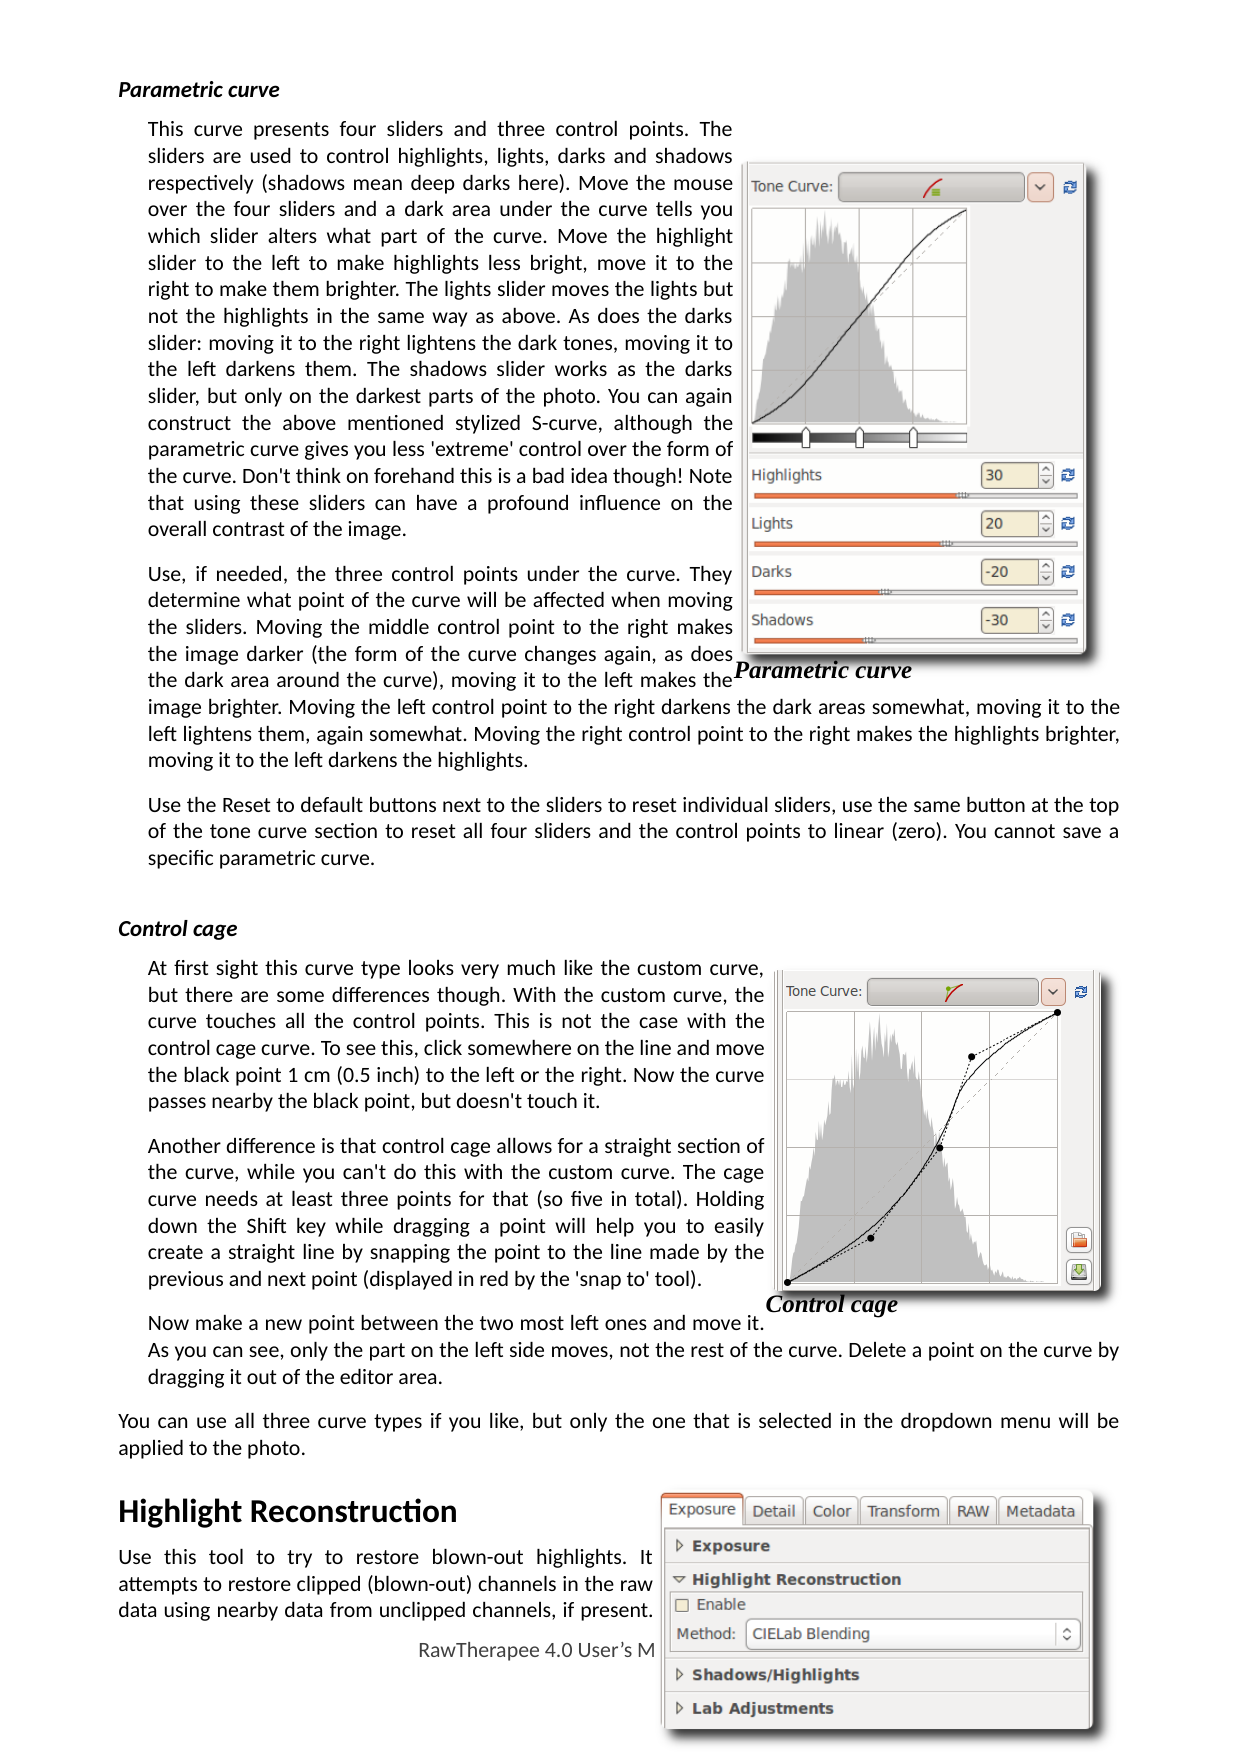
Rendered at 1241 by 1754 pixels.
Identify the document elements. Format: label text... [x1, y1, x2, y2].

text Parametric curve [734, 131, 1111, 154]
text Parametric curve [734, 679, 1111, 684]
text Use this tool to try to restore blown-out highlights. It attempts to restore clipped (blown-out) channels in the raw data using nearby data from unclipped channels, if present. [118, 1543, 653, 1623]
text Control cage [765, 1313, 1122, 1318]
text You can use all three curve types if you like, but only the one that is selected in the dropdown menu will be applied to the photo. [118, 1407, 1122, 1461]
text Use, if needed, the three control points under the curve. They determine what point of the curve will be affected when moving the sliders. Moving the middle control point to the right makes the image darker (the form of the curve changes again, as does the dark area around the curve), moving it to the left makes the image brighter. Moving the left control point to the right darkens the dark areas somewhat, moving it to the left lightens them, again somewhat. Moving the right control point to the right makes the highlights brighter, moving it to the left darkens the highlights. [148, 560, 1122, 773]
text This curve presents four sliders and three control points. The sliders are used to control highlights, lights, darks and shadows respectively (shadows mean deep darks here). Move the mouse over the four sliders and a dark area under the curve tells you which slider alters what part of the curve. Move the highlight slider to the left to make highlights less bright, move it to the right to make them brighter. The lights slider moves the lights but not the highlights in the same way as above. As does the darks slider: moving it to the right lightens the dark tones, moving it to the left darkens them. The shadows slider works as the darks slider, but only on the darkest parts of the photo. You can again construct the above mentioned stylized S-curve, although the parametric curve gives you less 'extreme' control over the form of the curve. Don't think on forehand this is a bad idea though! Note that using these sliders can have a profound influence on the overall contrast of the image. [148, 116, 1122, 542]
subtitle Parametric curve [118, 75, 1122, 103]
subtitle Control cage [118, 914, 1122, 942]
text Control cage [765, 941, 1122, 964]
text Another difference is that control cage allows for a straight section of the curve, while you can't do this with the custom curve. The cage curve needs at least three points for that (so five in total). Holding down the Shift key while dragging a point will help you to easily create a straight line by snapping the point to the line made by the previous and next point (displayed in red by the 'snap to' tool). [148, 1132, 765, 1292]
text At first sight this curve type looks very much like the custom curve, but there are some differences though. With the custom curve, the curve touches all the control points. This is not the case with the control cage curve. To see this, click somewhere on the line and move the black point 1 cm (0.5 inch) to the left or the right. Now the curve passes nearby the black point, but doesn't touch it. [148, 954, 765, 1114]
subtitle Highlight Reconstruction [118, 1490, 653, 1531]
text Now make a new point between the two most left ones and move it. As you can see, only the part on the left side moves, not the rest of the curve. Delete a point on the curve by dragging it out of the editor area. [148, 1309, 1122, 1389]
text Use the Reset to default buttons next to the sliders to reset individual sliders, use the same button at the top of the tone curve section to reset all four sliders and the control points to linear (zero). You cannot save a specific parametric curve. [148, 791, 1122, 871]
